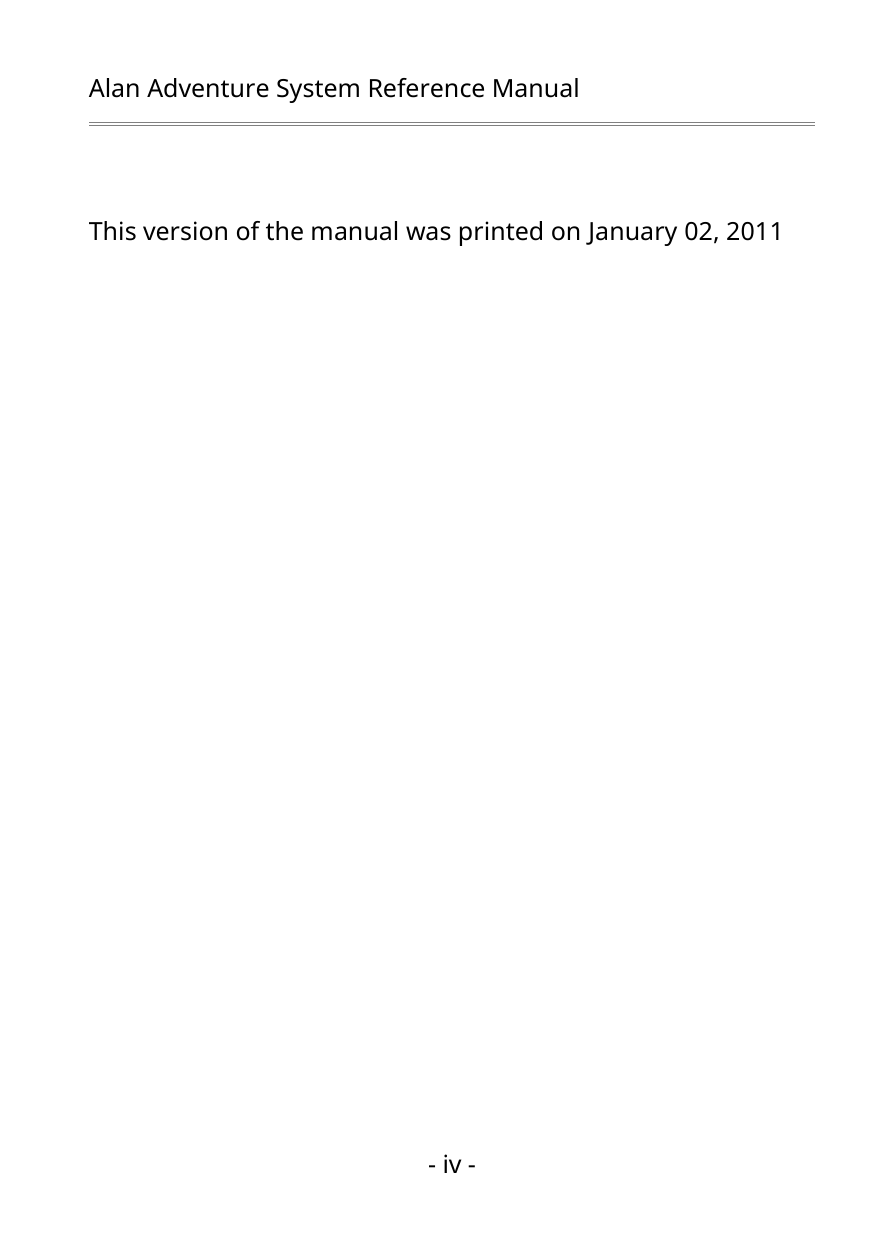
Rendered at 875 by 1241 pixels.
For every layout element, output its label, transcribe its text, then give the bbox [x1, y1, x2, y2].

text This version of the manual was printed on January 02, 2011 [88, 213, 815, 247]
